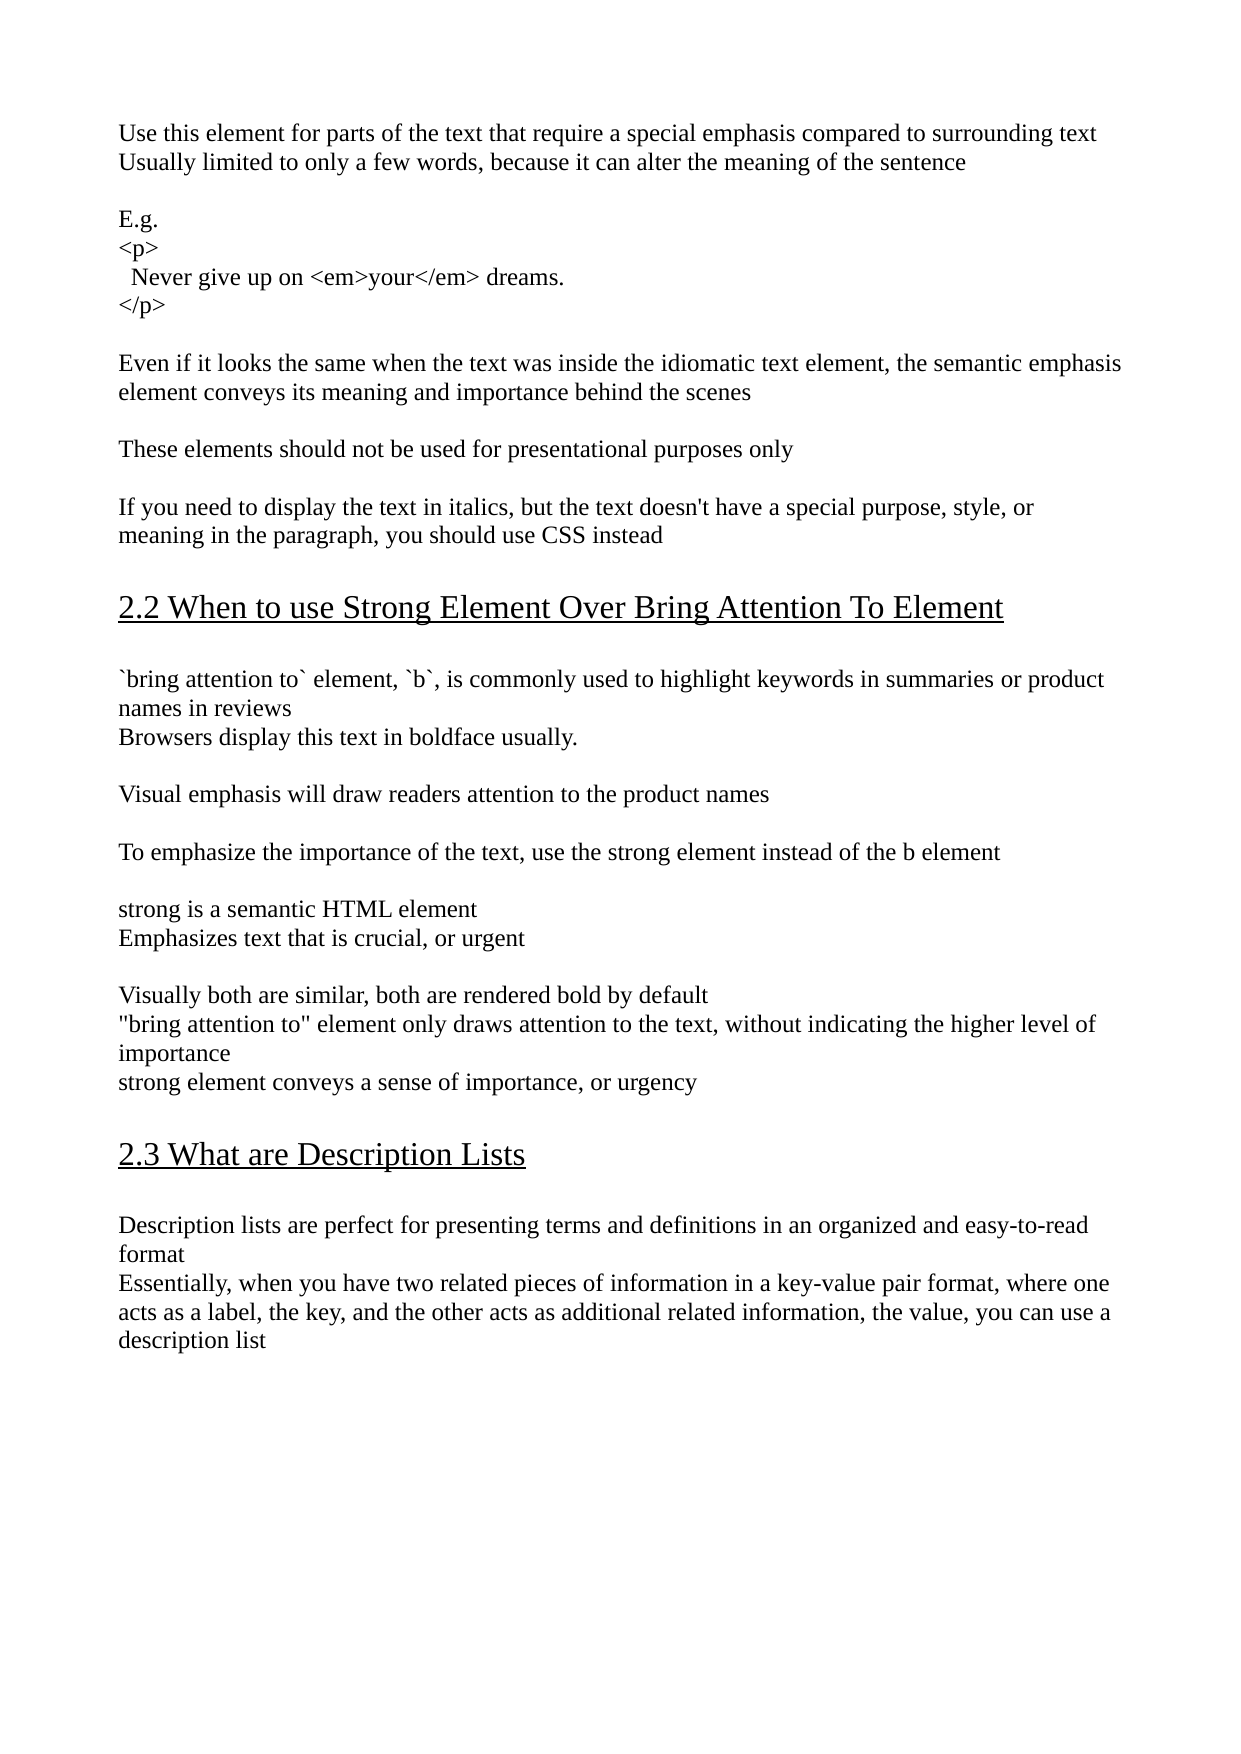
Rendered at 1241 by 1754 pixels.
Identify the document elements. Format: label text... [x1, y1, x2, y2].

text "bring attention to" element only draws attention to the text, without indicating the higher level of importance [118, 1009, 1122, 1067]
text Use this element for parts of the text that require a special emphasis compared to surrounding text [118, 118, 1122, 147]
text To emphasize the importance of the text, use the strong element instead of the b element [118, 837, 1122, 866]
text `bring attention to` element, `b`, is commonly used to highlight keywords in summaries or product names in reviews [118, 664, 1122, 722]
text E.g. [118, 204, 1122, 233]
text strong element conveys a sense of importance, or urgency [118, 1067, 1122, 1096]
text <p> [118, 233, 1122, 262]
text Even if it looks the same when the text was inside the idiomatic text element, the semantic emphasis element conveys its meaning and importance behind the scenes [118, 348, 1122, 406]
text Essentially, when you have two related pieces of information in a key-value pair format, where one acts as a label, the key, and the other acts as additional related information, the value, you can use a description list [118, 1268, 1122, 1354]
text </p> [118, 291, 1122, 319]
text 2.3 What are Description Lists [118, 1134, 1122, 1172]
text Browsers display this text in boldface usually. [118, 722, 1122, 751]
text Visual emphasis will draw readers attention to the product names [118, 779, 1122, 808]
text 2.2 When to use Strong Element Over Bring Attention To Element [118, 588, 1122, 626]
text Description lists are perfect for presenting terms and definitions in an organized and easy-to-read format [118, 1211, 1122, 1268]
text Emphasizes text that is crucial, or urgent [118, 923, 1122, 952]
text Never give up on <em>your</em> dreams. [118, 262, 1122, 291]
text If you need to display the text in italics, but the text doesn't have a special purpose, style, or meaning in the paragraph, you should use CSS instead [118, 492, 1122, 549]
text These elements should not be used for presentational purposes only [118, 434, 1122, 463]
text strong is a semantic HTML element [118, 894, 1122, 923]
text Usually limited to only a few words, because it can alter the meaning of the sentence [118, 147, 1122, 176]
text Visually both are similar, both are rendered bold by default [118, 981, 1122, 1009]
